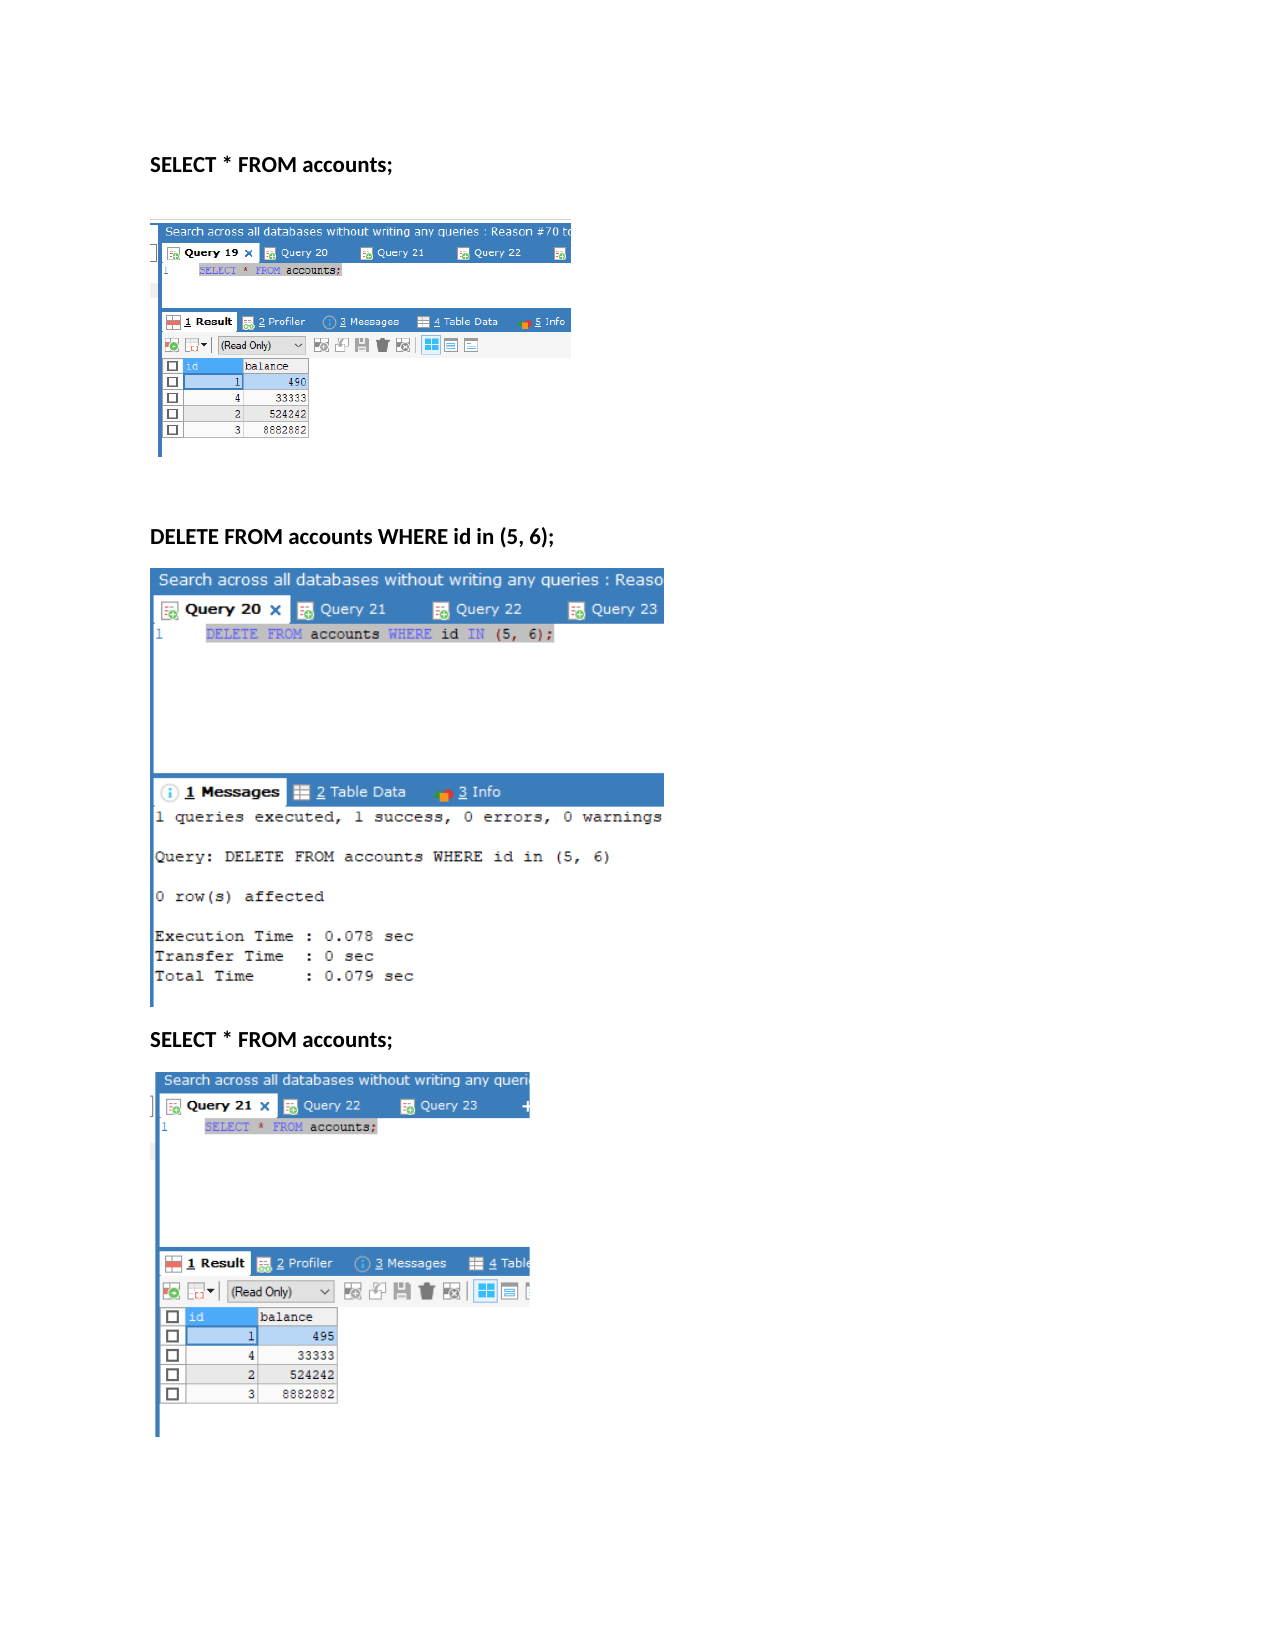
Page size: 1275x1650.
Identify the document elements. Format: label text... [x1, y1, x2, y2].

text SELECT * FROM accounts; [150, 1026, 1125, 1054]
text SELECT * FROM accounts; [150, 150, 1125, 178]
text DELETE FROM accounts WHERE id in (5, 6); [150, 522, 1125, 550]
